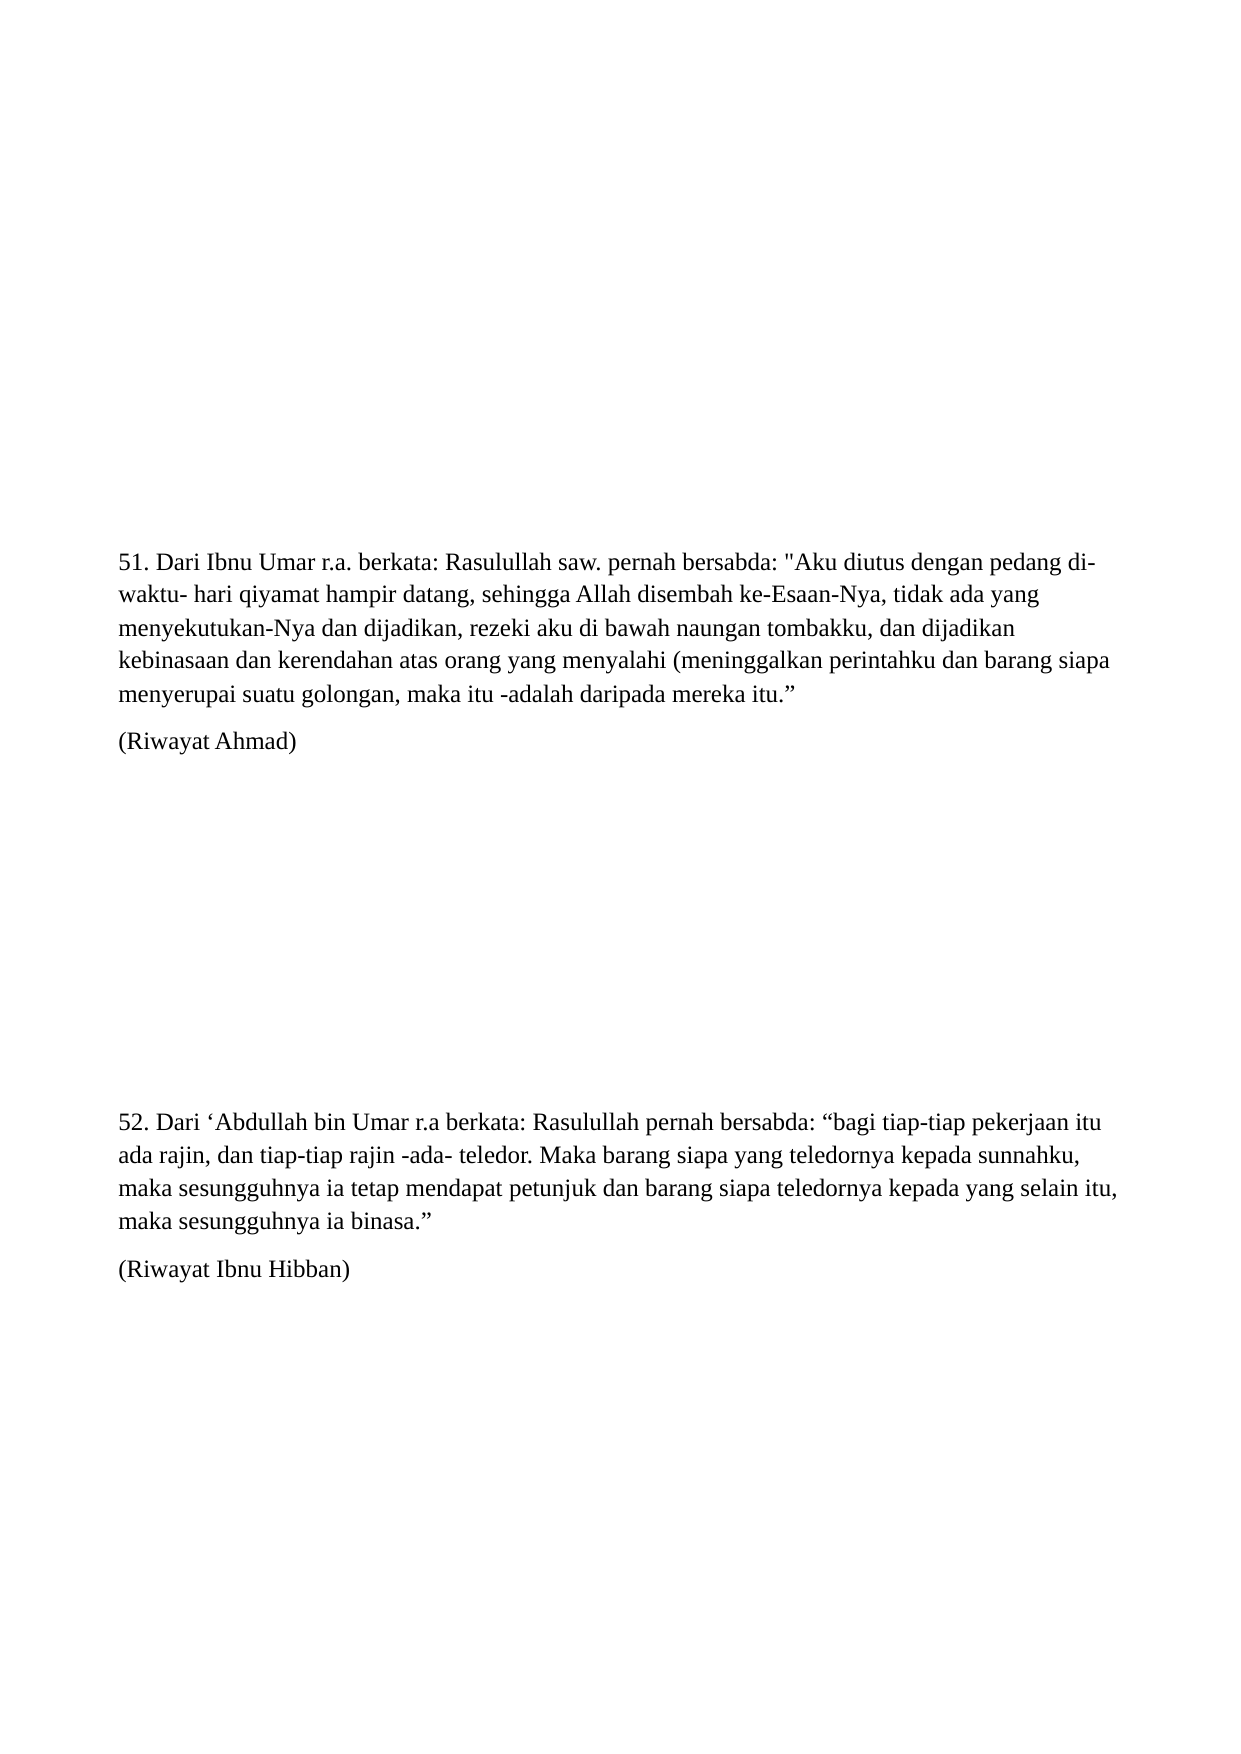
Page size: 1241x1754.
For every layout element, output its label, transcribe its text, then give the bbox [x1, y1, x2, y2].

text (Riwayat Ahmad) [118, 726, 1122, 755]
text (Riwayat Ibnu Hibban) [118, 1254, 1122, 1282]
text 51. Dari Ibnu Umar r.a. berkata: Rasulullah saw. pernah bersabda: "Aku diutus dengan pedang di-waktu- hari qiyamat hampir datang, sehingga Allah disembah ke-Esaan-Nya, tidak ada yang menyekutukan-Nya dan dijadikan, rezeki aku di bawah naungan tombakku, dan dijadikan kebinasaan dan kerendahan atas orang yang menyalahi (meninggalkan perintahku dan barang siapa menyerupai suatu golongan, maka itu -adalah daripada mereka itu.” [118, 547, 1122, 707]
text 52. Dari ‘Abdullah bin Umar r.a berkata: Rasulullah pernah bersabda: “bagi tiap-tiap pekerjaan itu ada rajin, dan tiap-tiap rajin -ada- teledor. Maka barang siapa yang teledornya kepada sunnahku, maka sesungguhnya ia tetap mendapat petunjuk dan barang siapa teledornya kepada yang selain itu, maka sesungguhnya ia binasa.” [118, 1107, 1122, 1235]
